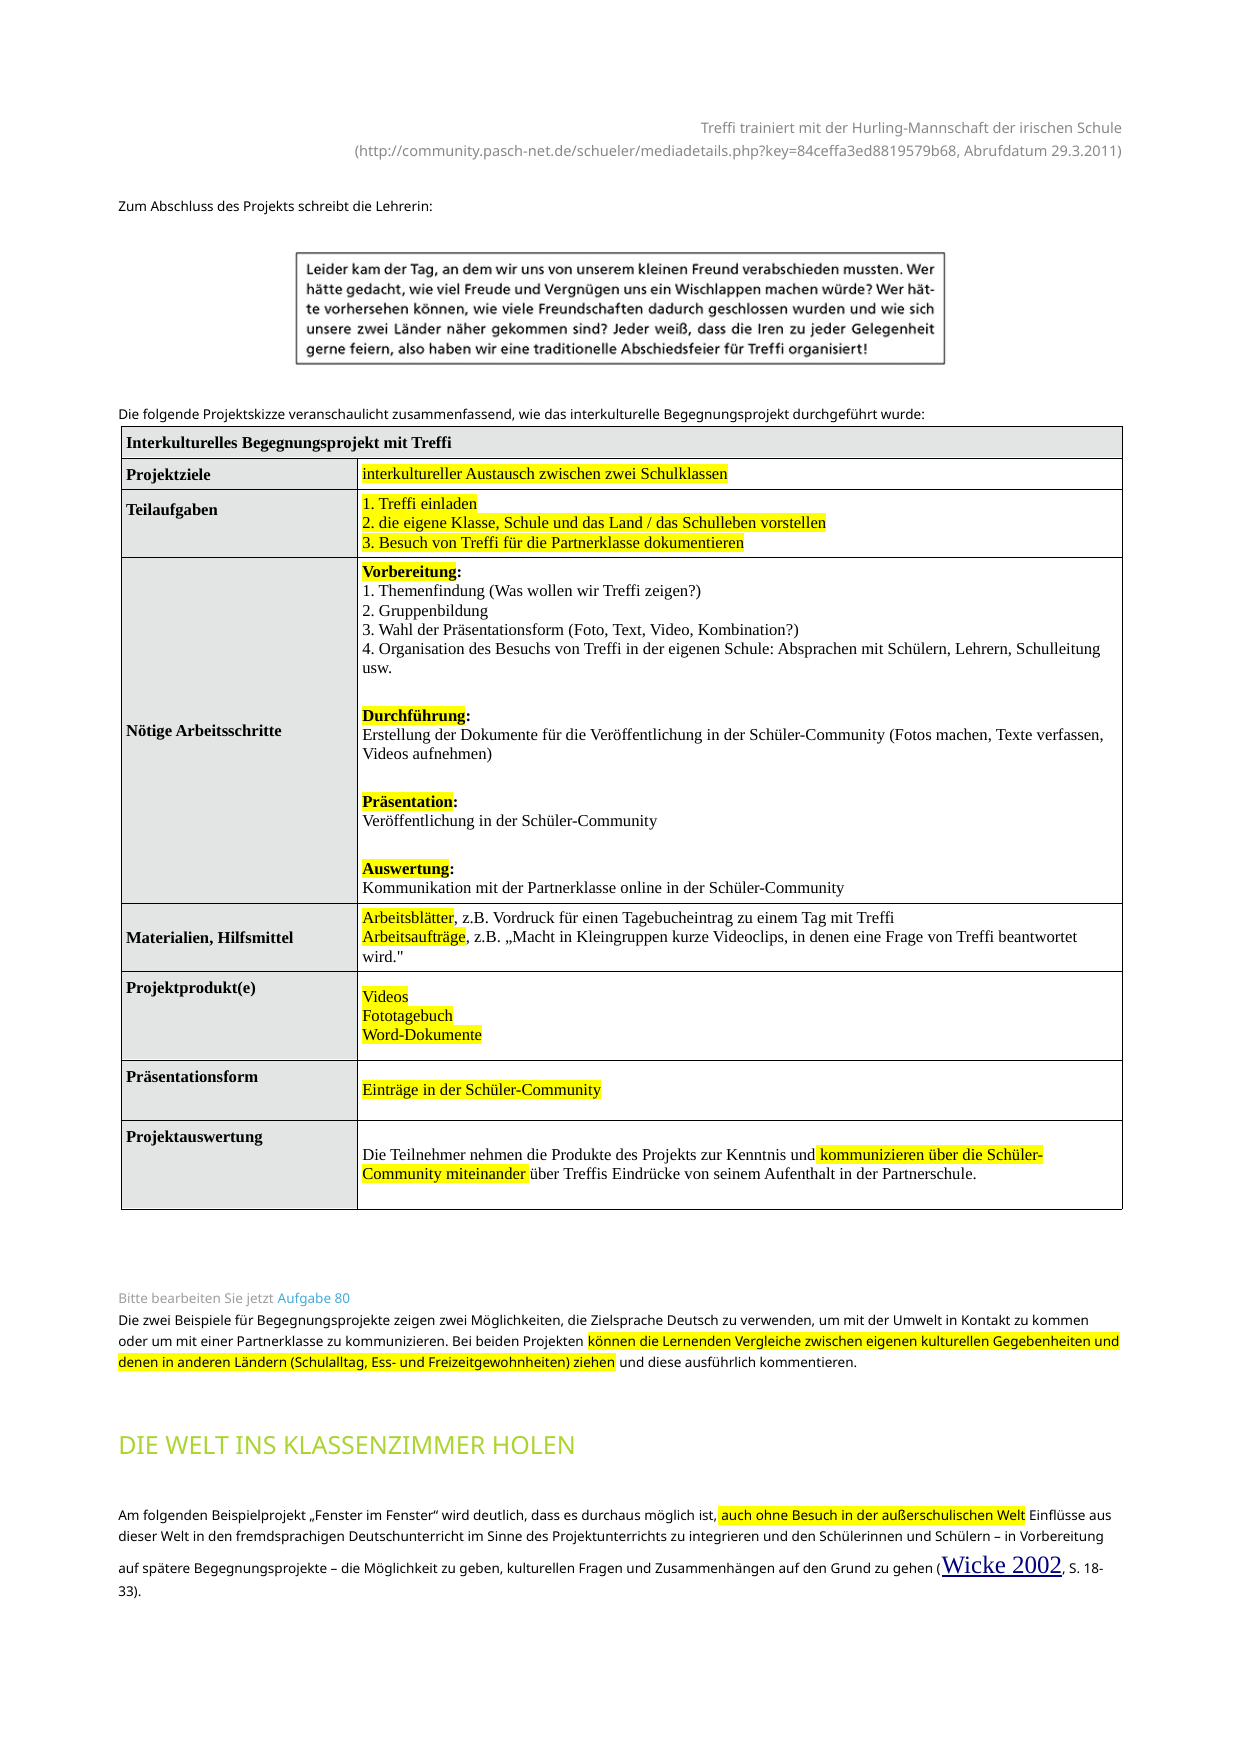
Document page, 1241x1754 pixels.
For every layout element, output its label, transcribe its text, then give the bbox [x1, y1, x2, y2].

text Am folgenden Beispielprojekt „Fenster im Fenster“ wird deutlich, dass es durchaus möglich ist, auch ohne Besuch in der außerschulischen Welt Einflüsse aus dieser Welt in den fremdsprachigen Deutschunterricht im Sinne des Projektunterrichts zu integrieren und den Schülerinnen und Schülern – in Vorbereitung auf spätere Begegnungsprojekte – die Möglichkeit zu geben, kulturellen Fragen und Zusammenhängen auf den Grund zu gehen (Wicke 2002, S. 18-33). [118, 1506, 1122, 1600]
table_cell Projektziele [122, 459, 357, 489]
table_cell Projektauswertung [122, 1121, 357, 1208]
table_cell Nötige Arbeitsschritte [122, 558, 357, 903]
table_cell Videos Fototagebuch Word-Dokumente [358, 972, 1122, 1059]
text Bitte bearbeiten Sie jetzt Aufgabe 80 [118, 1289, 1122, 1308]
table_cell 1. Treffi einladen 2. die eigene Klasse, Schule und das Land / das Schulleben vorstellen 3. Besuch von Treffi für die Partnerklasse dokumentieren [358, 490, 1122, 557]
table_cell Einträge in der Schüler-Community [358, 1061, 1122, 1120]
table_cell Teilaufgaben [122, 490, 357, 557]
text Die folgende Projektskizze veranschaulicht zusammenfassend, wie das interkulturelle Begegnungsprojekt durchgeführt wurde: [118, 405, 1122, 423]
picture [292, 251, 949, 368]
text Die zwei Beispiele für Begegnungsprojekte zeigen zwei Möglichkeiten, die Zielsprache Deutsch zu verwenden, um mit der Umwelt in Kontakt zu kommen oder um mit einer Partnerklasse zu kommunizieren. Bei beiden Projekten können die Lernenden Vergleiche zwischen eigenen kulturellen Gegebenheiten und denen in anderen Ländern (Schulalltag, Ess- und Freizeitgewohnheiten) ziehen und diese ausführlich kommentieren. [118, 1310, 1122, 1371]
table_cell interkultureller Austausch zwischen zwei Schulklassen [358, 459, 1122, 489]
table_cell Die Teilnehmer nehmen die Produkte des Projekts zur Kenntnis und kommunizieren über die Schüler-Community miteinander über Treffis Eindrücke von seinem Aufenthalt in der Partnerschule. [358, 1121, 1122, 1208]
text Zum Abschluss des Projekts schreibt die Lehrerin: [118, 197, 1122, 215]
table_cell Präsentationsform [122, 1061, 357, 1120]
text (http://community.pasch-net.de/schueler/mediadetails.php?key=84ceffa3ed8819579b68, Abrufdatum 29.3.2011) [118, 141, 1122, 161]
table_cell Vorbereitung: 1. Themenfindung (Was wollen wir Treffi zeigen?) 2. Gruppenbildung 3. Wahl der Präsentationsform (Foto, Text, Video, Kombination?) 4. Organisation des Besuchs von Treffi in der eigenen Schule: Absprachen mit Schülern, Lehrern, Schulleitung usw. Durchführung: Erstellung der Dokumente für die Veröffentlichung in der Schüler-Community (Fotos machen, Texte verfassen, Videos aufnehmen) Präsentation: Veröffentlichung in der Schüler-Community Auswertung: Kommunikation mit der Partnerklasse online in der Schüler-Community [358, 558, 1122, 903]
table_cell Arbeitsblätter, z.B. Vordruck für einen Tagebucheintrag zu einem Tag mit Treffi Arbeitsaufträge, z.B. „Macht in Kleingruppen kurze Videoclips, in denen eine Frage von Treffi beantwortet wird." [358, 904, 1122, 971]
table_header Interkulturelles Begegnungsprojekt mit Treffi [122, 427, 1122, 457]
table_cell Projektprodukt(e) [122, 972, 357, 1059]
subtitle DIE WELT INS KLASSENZIMMER HOLEN [118, 1428, 1122, 1462]
table_cell Materialien, Hilfsmittel [122, 904, 357, 971]
text Treffi trainiert mit der Hurling-Mannschaft der irischen Schule [118, 118, 1122, 138]
